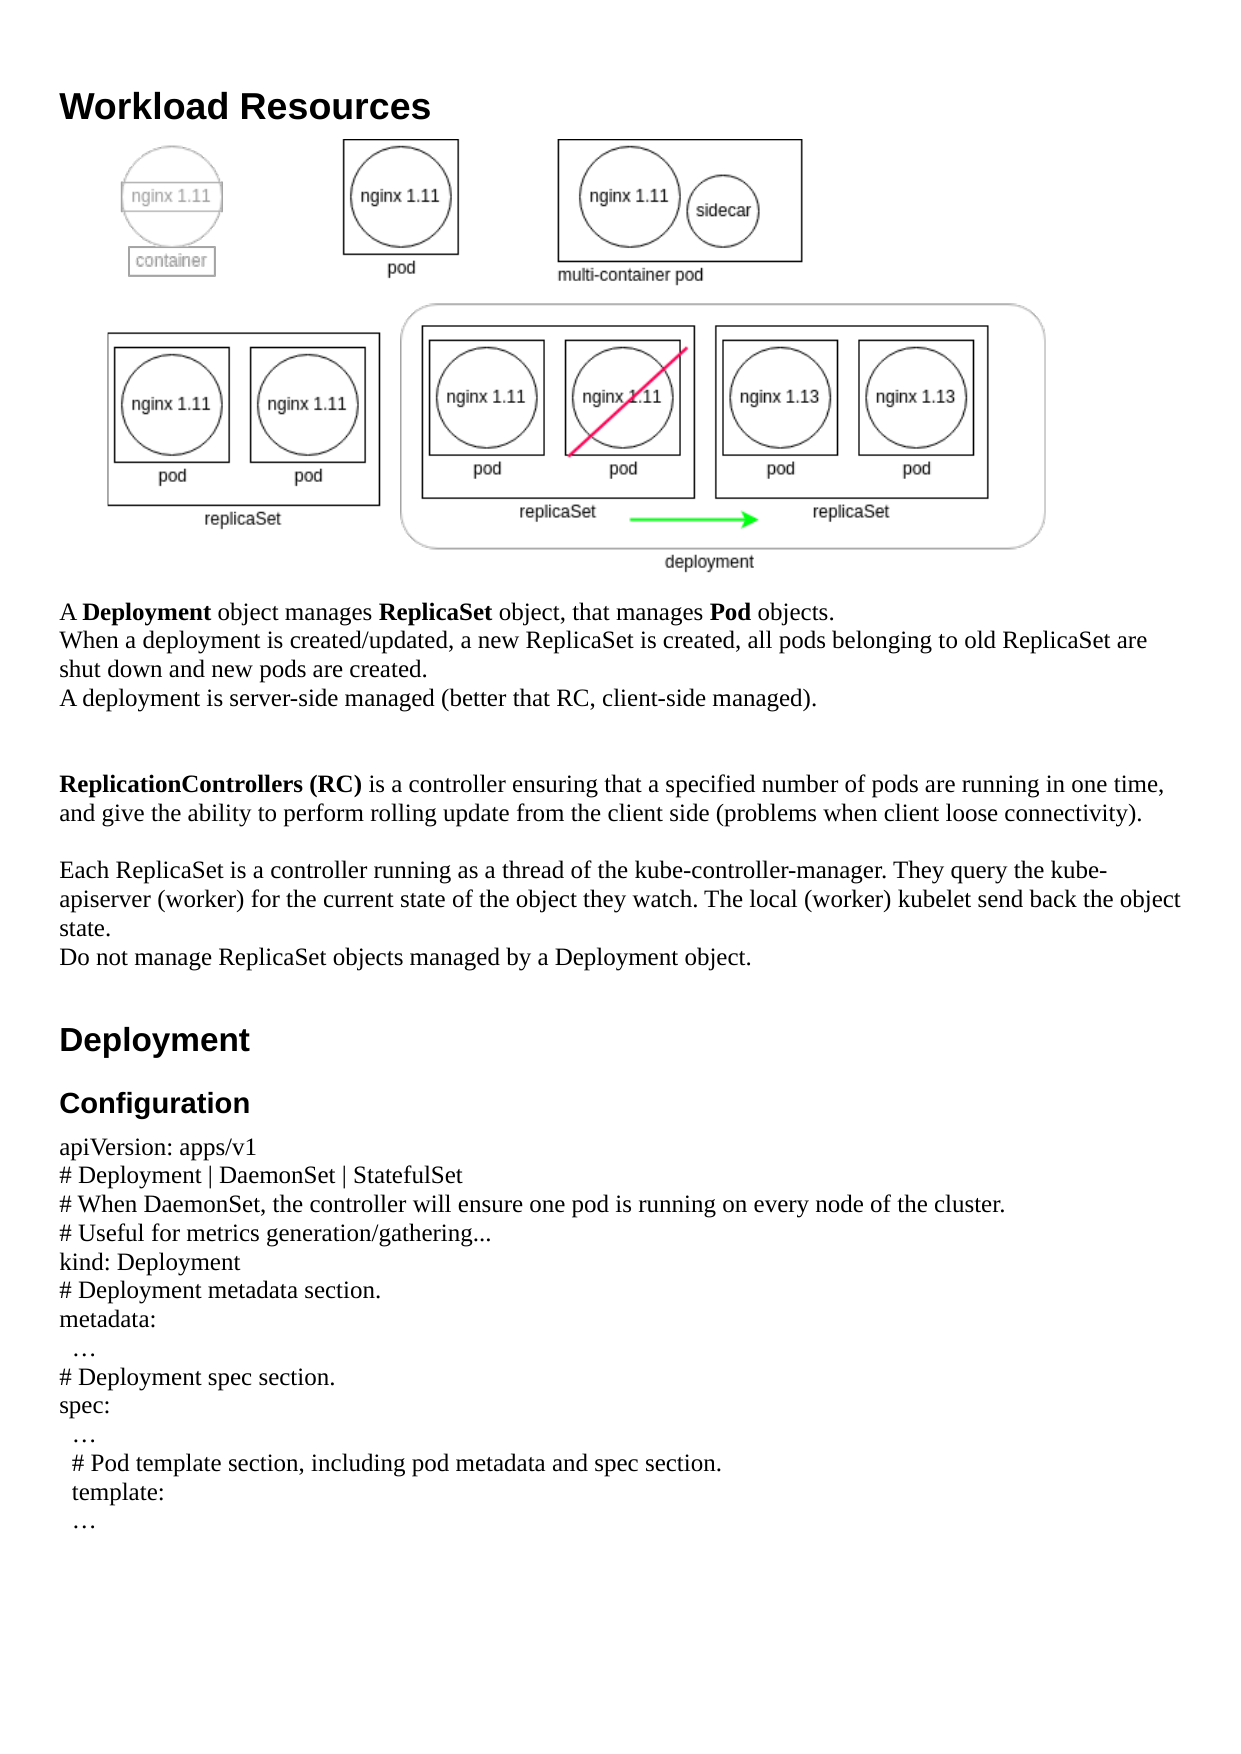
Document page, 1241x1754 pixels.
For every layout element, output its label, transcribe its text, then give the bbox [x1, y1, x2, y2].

picture [107, 139, 1046, 578]
text A deployment is server-side managed (better that RC, client-side managed). [59, 683, 1181, 712]
text … # Pod template section, including pod metadata and spec section. template: [59, 1419, 1181, 1506]
text kind: Deployment [59, 1247, 1181, 1276]
text Each ReplicaSet is a controller running as a thread of the kube-controller-manager. They query the kube-apiserver (worker) for the current state of the object they watch. The local (worker) kubelet send back the object state. Do not manage ReplicaSet objects managed by a Deployment object. [59, 856, 1181, 971]
text When a deployment is created/updated, a new ReplicaSet is created, all pods belonging to old ReplicaSet are shut down and new pods are created. [59, 626, 1181, 683]
text # Deployment metadata section. [59, 1276, 1181, 1304]
text … [59, 1506, 1181, 1534]
text # Useful for metrics generation/gathering... [59, 1218, 1181, 1247]
text … # Deployment spec section. spec: [59, 1333, 1181, 1419]
text apiVersion: apps/v1 [59, 1132, 1181, 1161]
text A Deployment object manages ReplicaSet object, that manages Pod objects. [59, 597, 1181, 626]
subtitle Workload Resources [59, 84, 1181, 127]
subtitle Deployment [59, 1020, 1181, 1059]
text ReplicationControllers (RC) is a controller ensuring that a specified number of pods are running in one time, and give the ability to perform rolling update from the client side (problems when client loose connectivity). [59, 769, 1181, 827]
text # Deployment | DaemonSet | StatefulSet # When DaemonSet, the controller will ensure one pod is running on every node of the cluster. [59, 1161, 1181, 1218]
text metadata: [59, 1304, 1181, 1333]
subtitle Configuration [59, 1086, 1181, 1119]
